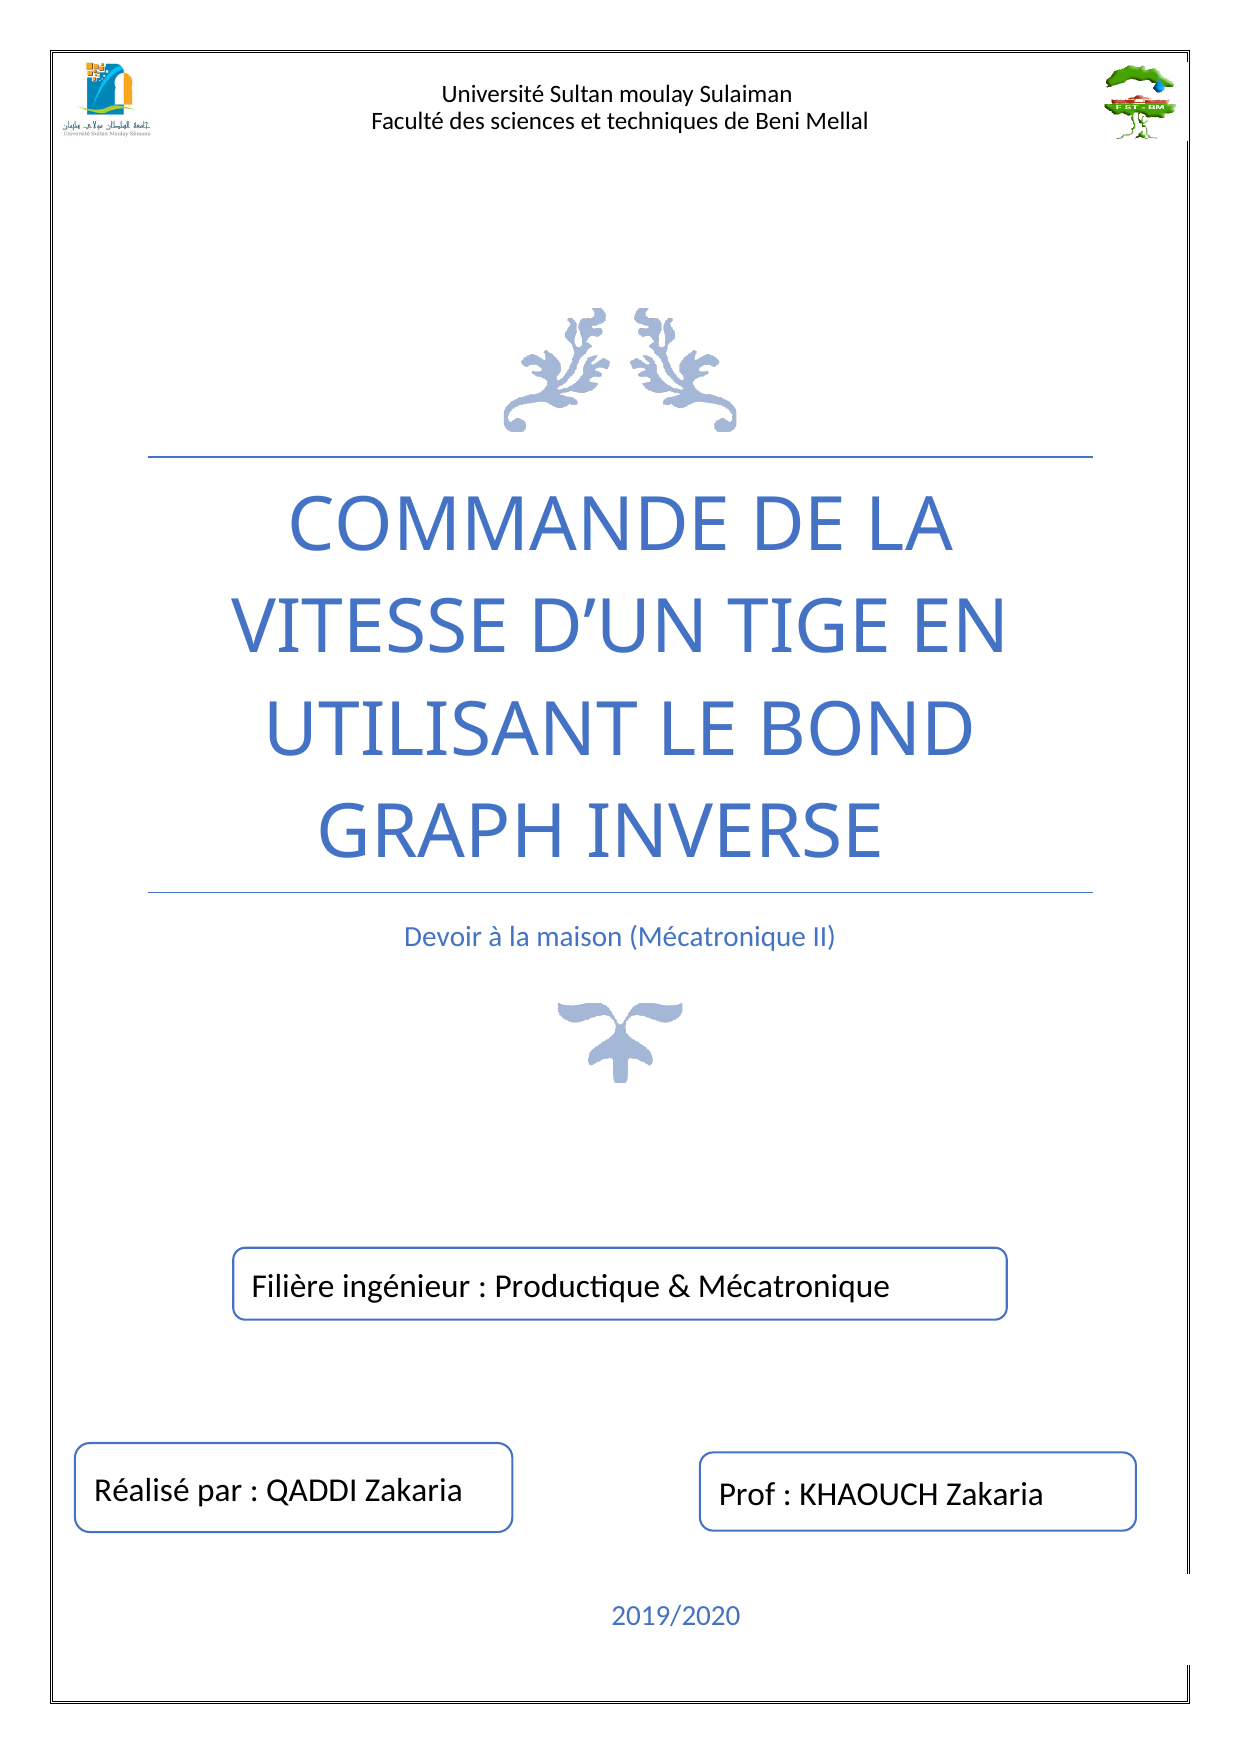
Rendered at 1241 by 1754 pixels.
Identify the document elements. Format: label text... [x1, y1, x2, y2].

text Devoir à la maison (Mécatronique II) [148, 918, 1093, 954]
text COMMANDE DE LA VITESSE D’un tige en utilisant le bOND graph INVERSE [148, 458, 1093, 892]
text 2019/2020 [138, 1597, 1213, 1633]
